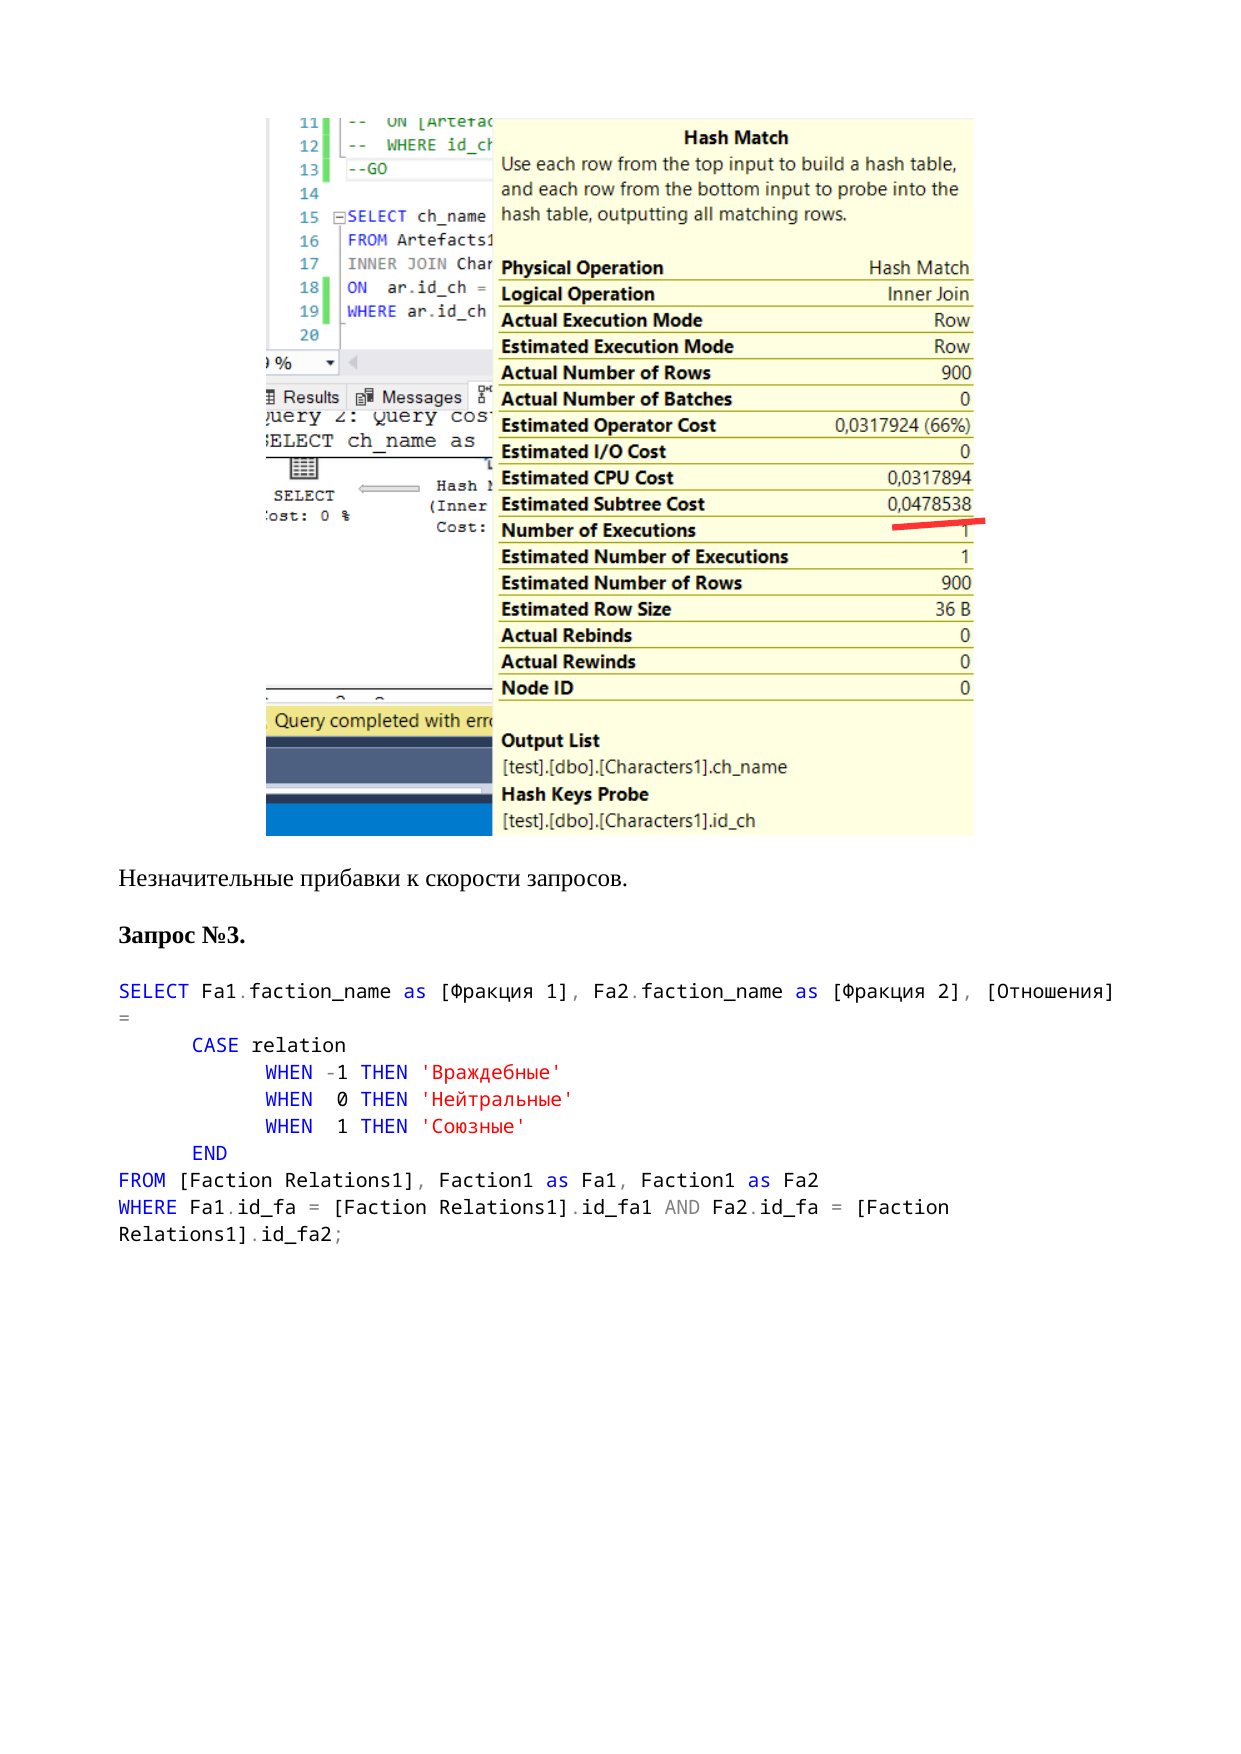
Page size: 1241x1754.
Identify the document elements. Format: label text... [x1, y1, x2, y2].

text WHEN 1 THEN 'Союзные' [118, 1112, 1122, 1139]
picture [266, 118, 974, 836]
text WHEN 0 THEN 'Нейтральные' [118, 1086, 1122, 1112]
text CASE relation [118, 1032, 1122, 1058]
text Незначительные прибавки к скорости запросов. [118, 863, 1122, 891]
text END [118, 1139, 1122, 1166]
text Запрос №3. [118, 920, 1122, 949]
text FROM [Faction Relations1], Faction1 as Fa1, Faction1 as Fa2 [118, 1166, 1122, 1193]
text SELECT Fa1.faction_name as [Фракция 1], Fa2.faction_name as [Фракция 2], [Отношения] = [118, 978, 1122, 1032]
text WHEN -1 THEN 'Враждебные' [118, 1058, 1122, 1086]
text WHERE Fa1.id_fa = [Faction Relations1].id_fa1 AND Fa2.id_fa = [Faction Relations1].id_fa2; [118, 1193, 1122, 1247]
